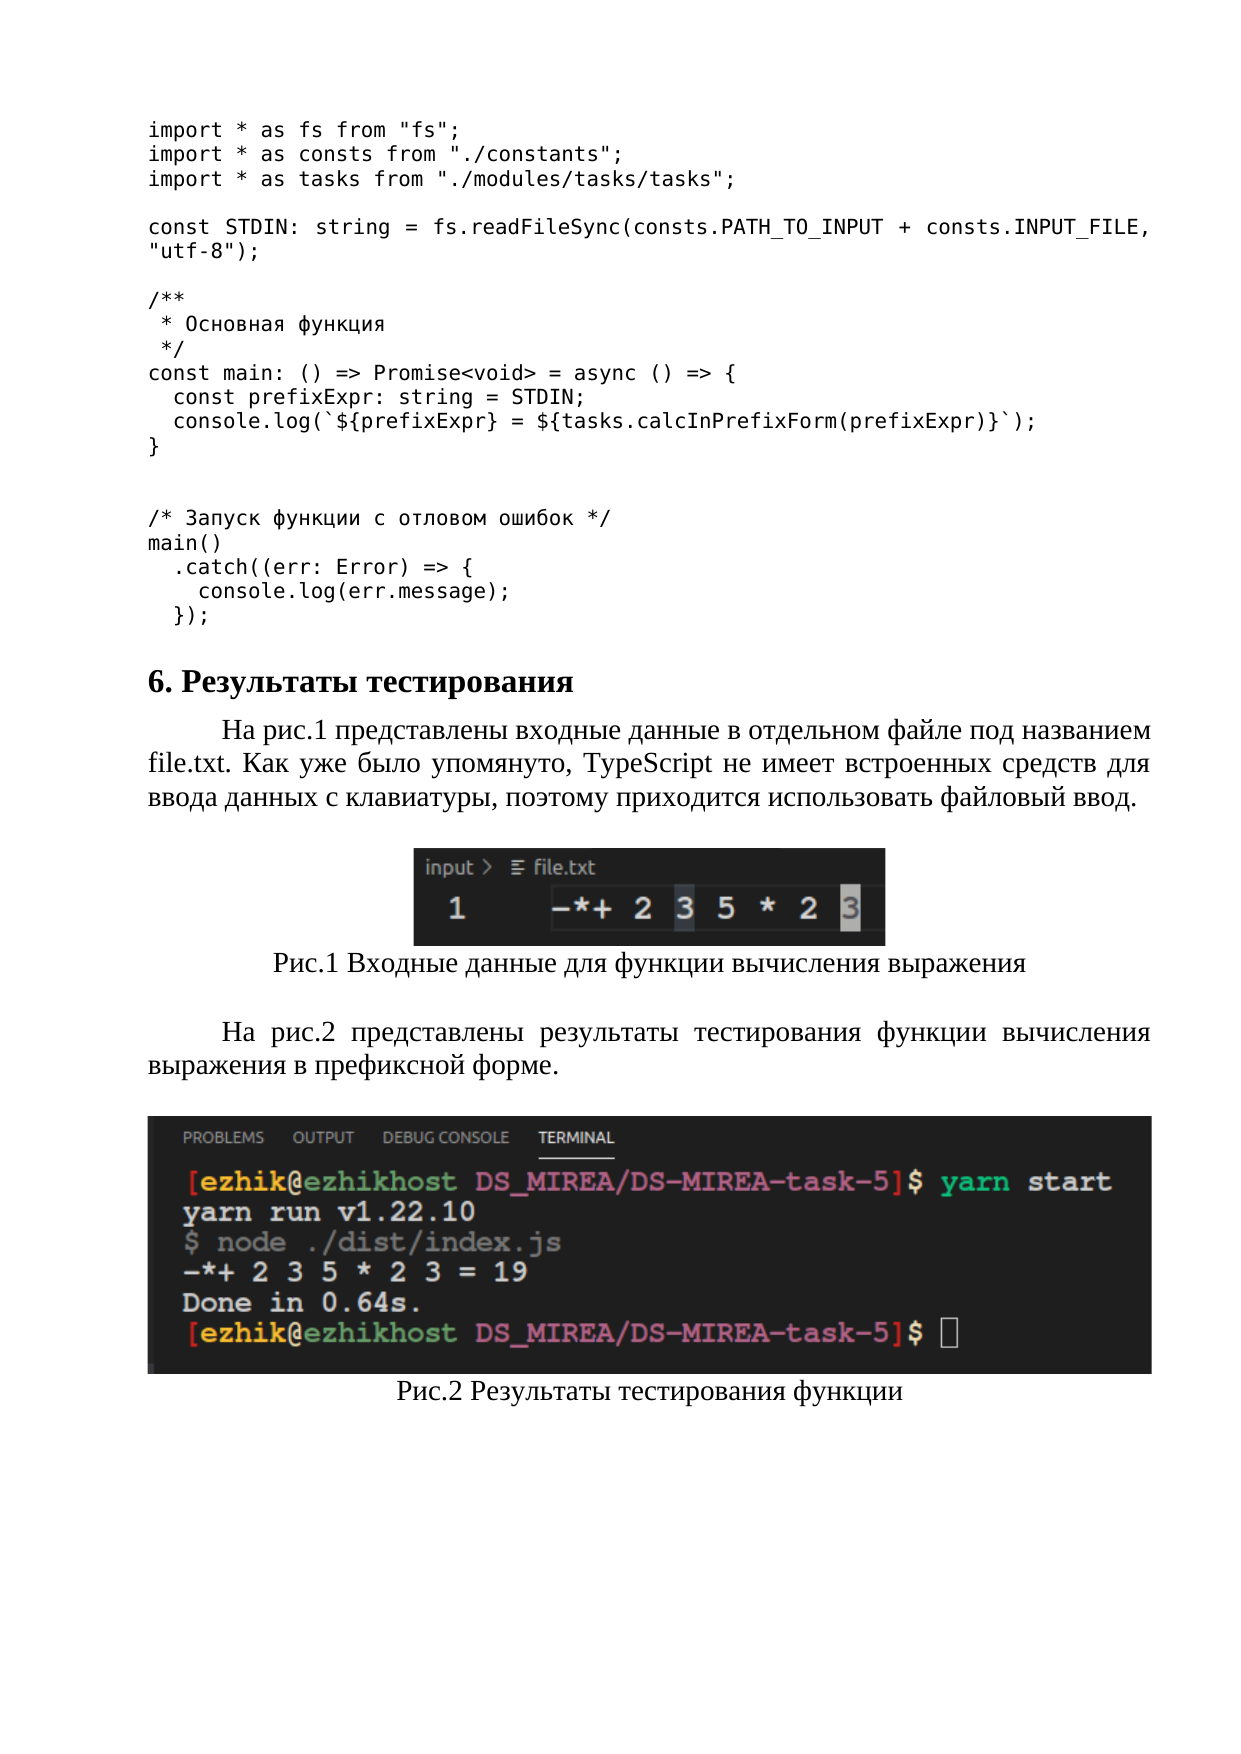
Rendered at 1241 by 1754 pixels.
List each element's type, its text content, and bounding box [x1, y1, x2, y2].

text } [148, 434, 1152, 458]
text const STDIN: string = fs.readFileSync(consts.PATH_TO_INPUT + consts.INPUT_FILE, "utf-8"); [148, 215, 1152, 264]
text const prefixExpr: string = STDIN; [148, 385, 1152, 409]
text console.log(err.message); [148, 579, 1152, 603]
text import * as tasks from "./modules/tasks/tasks"; [148, 167, 1152, 191]
text Рис.1 Входные данные для функции вычисления выражения [148, 848, 1152, 979]
picture [147, 1116, 1152, 1374]
text .catch((err: Error) => { [148, 555, 1152, 579]
text /** [148, 288, 1152, 312]
text На рис.1 представлены входные данные в отдельном файле под названием file.txt. Как уже было упомянуто, TypeScript не имеет встроенных средств для ввода данных с клавиатуры, поэтому приходится использовать файловый ввод. [148, 712, 1152, 813]
text import * as consts from "./constants"; [148, 142, 1152, 167]
text * Основная функция [148, 312, 1152, 337]
text console.log(`${prefixExpr} = ${tasks.calcInPrefixForm(prefixExpr)}`); [148, 409, 1152, 434]
text Рис.2 Результаты тестирования функции [148, 1374, 1152, 1407]
text */ [148, 337, 1152, 361]
picture [413, 848, 886, 946]
text /* Запуск функции с отловом ошибок */ [148, 506, 1152, 531]
text main() [148, 531, 1152, 555]
text }); [148, 603, 1152, 628]
text На рис.2 представлены результаты тестирования функции вычисления выражения в префиксной форме. [148, 1014, 1152, 1081]
text const main: () => Promise<void> = async () => { [148, 361, 1152, 385]
subtitle 6. Результаты тестирования [148, 661, 1152, 700]
text import * as fs from "fs"; [148, 118, 1152, 142]
